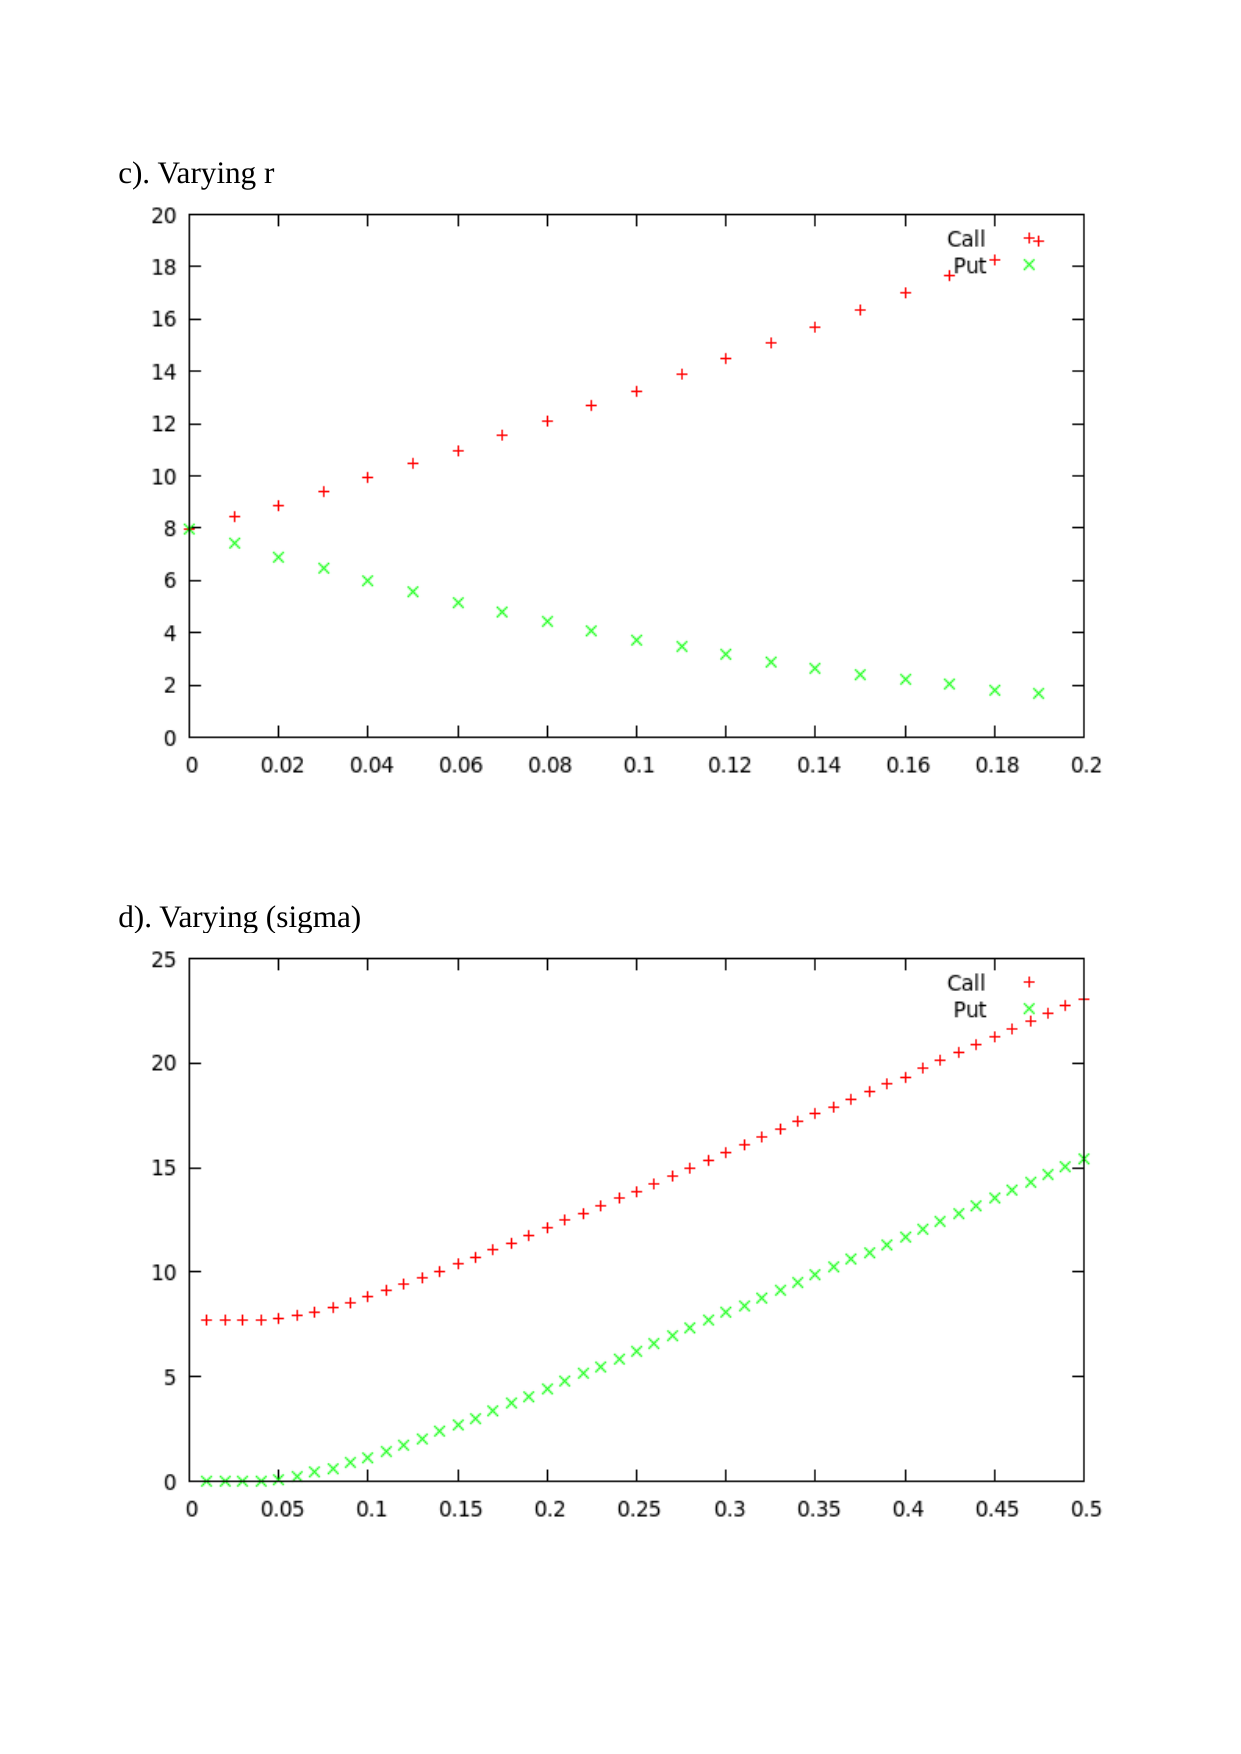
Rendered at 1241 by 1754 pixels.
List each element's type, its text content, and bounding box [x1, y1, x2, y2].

picture [120, 190, 1121, 790]
picture [120, 933, 1121, 1534]
text d). Varying (sigma) [118, 898, 1122, 934]
text c). Varying r [118, 154, 1122, 190]
